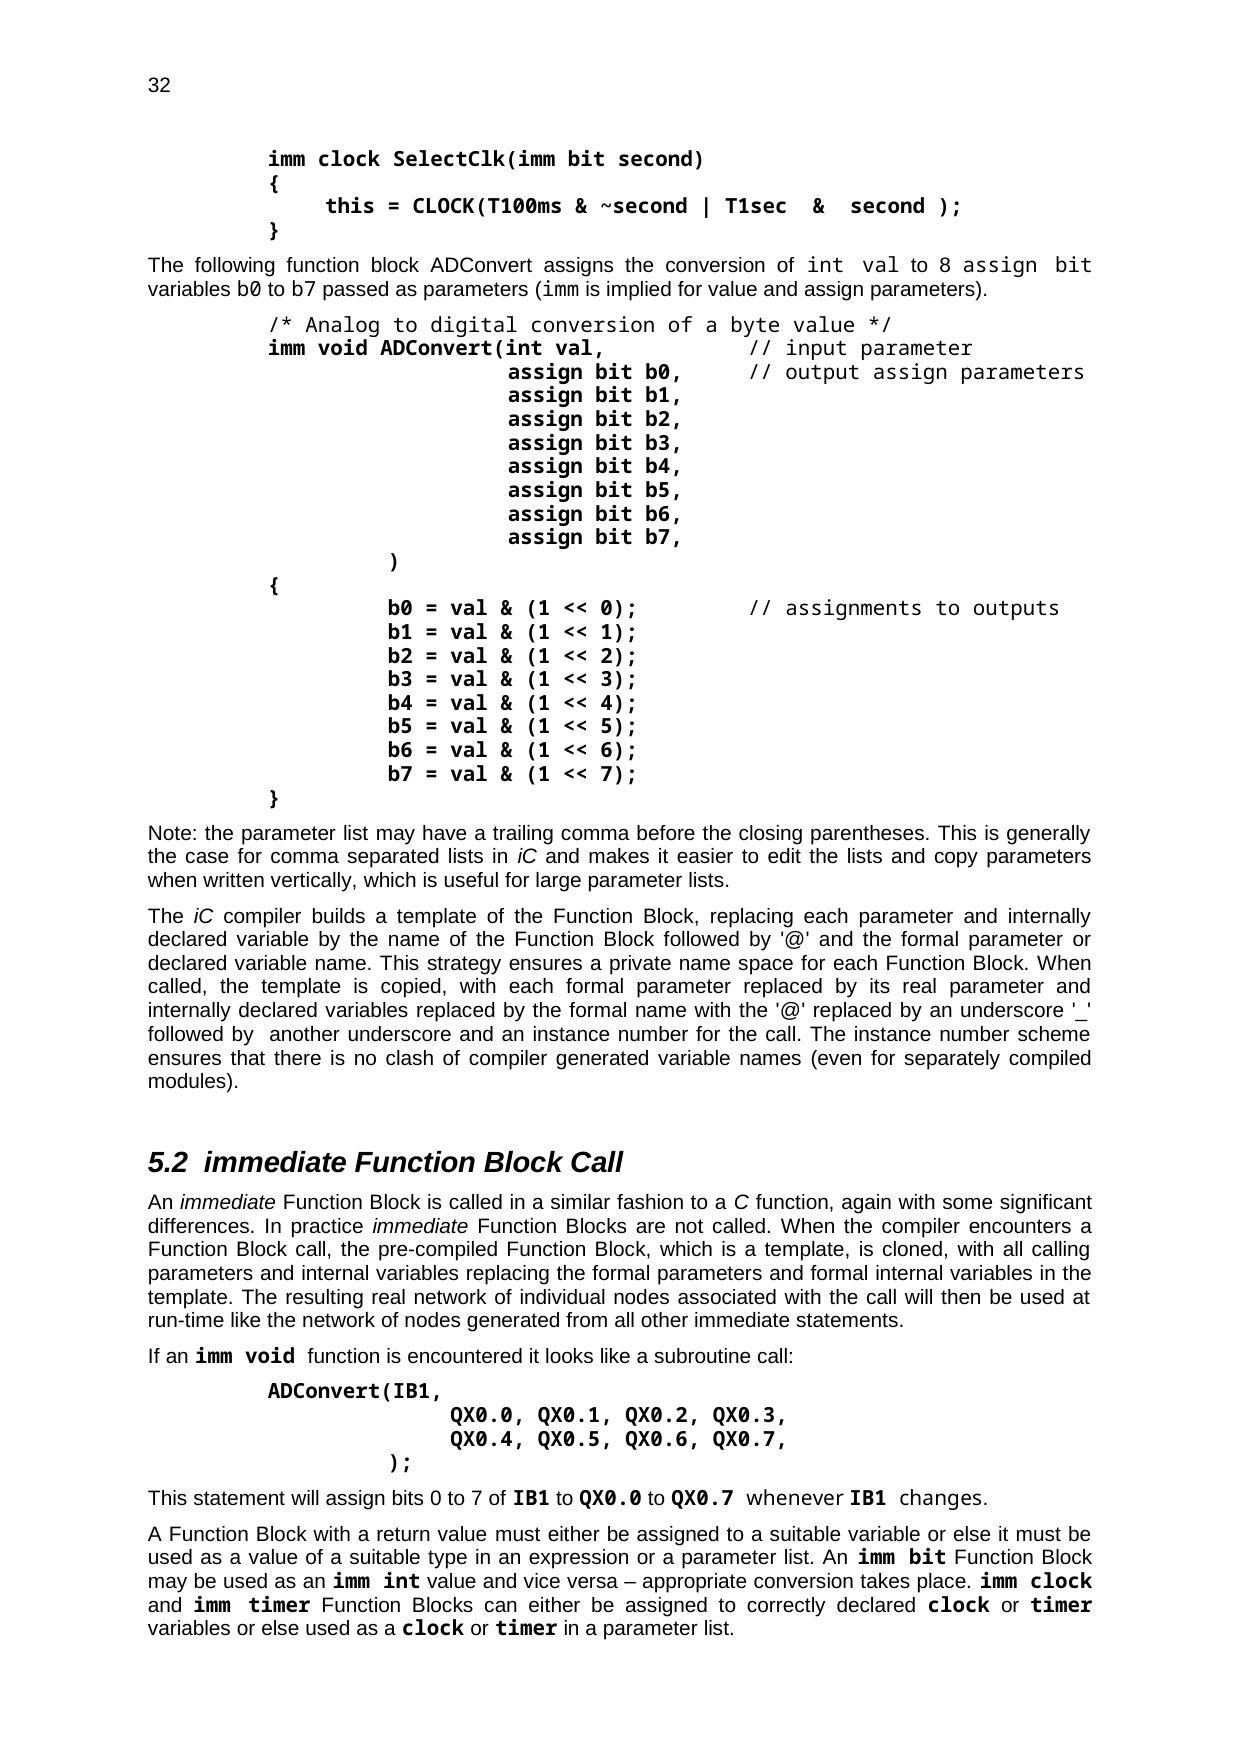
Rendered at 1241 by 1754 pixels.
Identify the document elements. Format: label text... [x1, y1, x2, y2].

text A Function Block with a return value must either be assigned to a suitable variable or else it must be used as a value of a suitable type in an expression or a parameter list. An imm bit Function Block may be used as an imm int value and vice versa – appropriate conversion takes place. imm clock and imm timer Function Blocks can either be assigned to correctly declared clock or timer variables or else used as a clock or timer in a parameter list. [148, 1522, 1092, 1641]
text This statement will assign bits 0 to 7 of IB1 to QX0.0 to QX0.7 whenever IB1 changes. [148, 1486, 1092, 1510]
text An immediate Function Block is called in a similar fashion to a C function, again with some significant differences. In practice immediate Function Blocks are not called. When the compiler encounters a Function Block call, the pre-compiled Function Block, which is a template, is cloned, with all calling parameters and internal variables replacing the formal parameters and formal internal variables in the template. The resulting real network of individual nodes associated with the call will then be used at run-time like the network of nodes generated from all other immediate statements. [148, 1191, 1092, 1333]
text imm clock SelectClk(imm bit second) { this = CLOCK(T100ms & ~second | T1sec & second ); } [268, 148, 1092, 242]
text If an imm void function is encountered it looks like a subroutine call: [148, 1344, 1092, 1368]
text The iC compiler builds a template of the Function Block, replacing each parameter and internally declared variable by the name of the Function Block followed by '@' and the formal parameter or declared variable name. This strategy ensures a private name space for each Function Block. When called, the template is copied, with each formal parameter replaced by its real parameter and internally declared variables replaced by the formal name with the '@' replaced by an underscore '_' followed by another underscore and an instance number for the call. The instance number scheme ensures that there is no clash of compiler generated variable names (even for separately compiled modules). [148, 904, 1092, 1093]
text ADConvert(IB1, QX0.0, QX0.1, QX0.2, QX0.3, QX0.4, QX0.5, QX0.6, QX0.7, ); [268, 1380, 1092, 1474]
text Note: the parameter list may have a trailing comma before the closing parentheses. This is generally the case for comma separated lists in iC and makes it easier to edit the lists and copy parameters when written vertically, which is useful for large parameter lists. [148, 821, 1092, 892]
subtitle immediate Function Block Call [148, 1146, 1092, 1179]
text /* Analog to digital conversion of a byte value */ imm void ADConvert(int val, // input parameter assign bit b0, // output assign parameters assign bit b1, assign bit b2, assign bit b3, assign bit b4, assign bit b5, assign bit b6, assign bit b7, ) { b0 = val & (1 << 0); // assignments to outputs b1 = val & (1 << 1); b2 = val & (1 << 2); b3 = val & (1 << 3); b4 = val & (1 << 4); b5 = val & (1 << 5); b6 = val & (1 << 6); b7 = val & (1 << 7); } [268, 313, 1092, 810]
text The following function block ADConvert assigns the conversion of int val to 8 assign bit variables b0 to b7 passed as parameters (imm is implied for value and assign parameters). [148, 254, 1092, 301]
